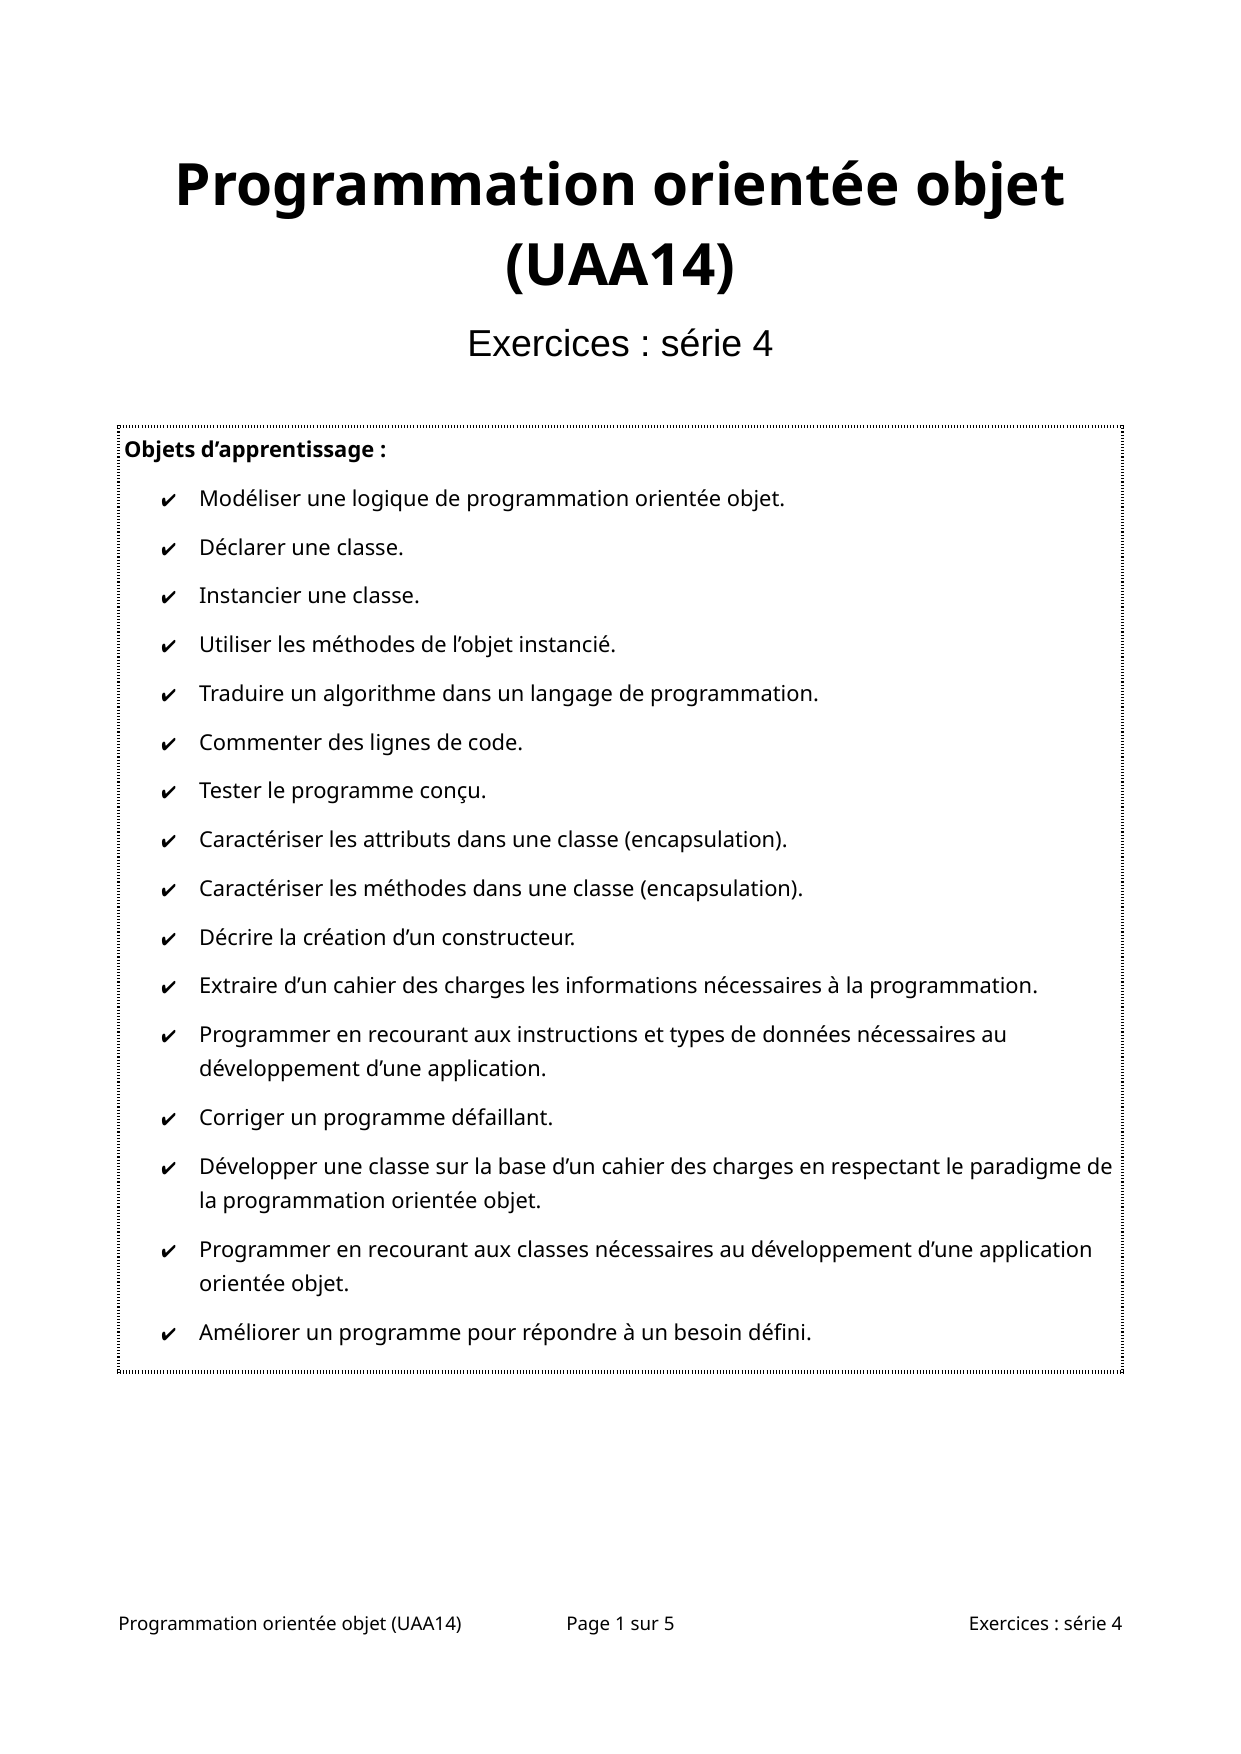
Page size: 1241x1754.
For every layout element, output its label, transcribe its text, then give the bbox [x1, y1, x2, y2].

table_header Objets d’apprentissage : Modéliser une logique de programmation orientée objet. Déclarer une classe. Instancier une classe. Utiliser les méthodes de l’objet instancié. Traduire un algorithme dans un langage de programmation. Commenter des lignes de code. Tester le programme conçu. Caractériser les attributs dans une classe (encapsulation). Caractériser les méthodes dans une classe (encapsulation). Décrire la création d’un constructeur. Extraire d’un cahier des charges les informations nécessaires à la programmation. Programmer en recourant aux instructions et types de données nécessaires au développement d’une application. Corriger un programme défaillant. Développer une classe sur la base d’un cahier des charges en respectant le paradigme de la programmation orientée objet. Programmer en recourant aux classes nécessaires au développement d’une application orientée objet. Améliorer un programme pour répondre à un besoin défini. [118, 425, 1122, 1370]
title Programmation orientée objet (UAA14) [118, 143, 1122, 302]
subtitle Exercices : série 4 [118, 321, 1122, 364]
